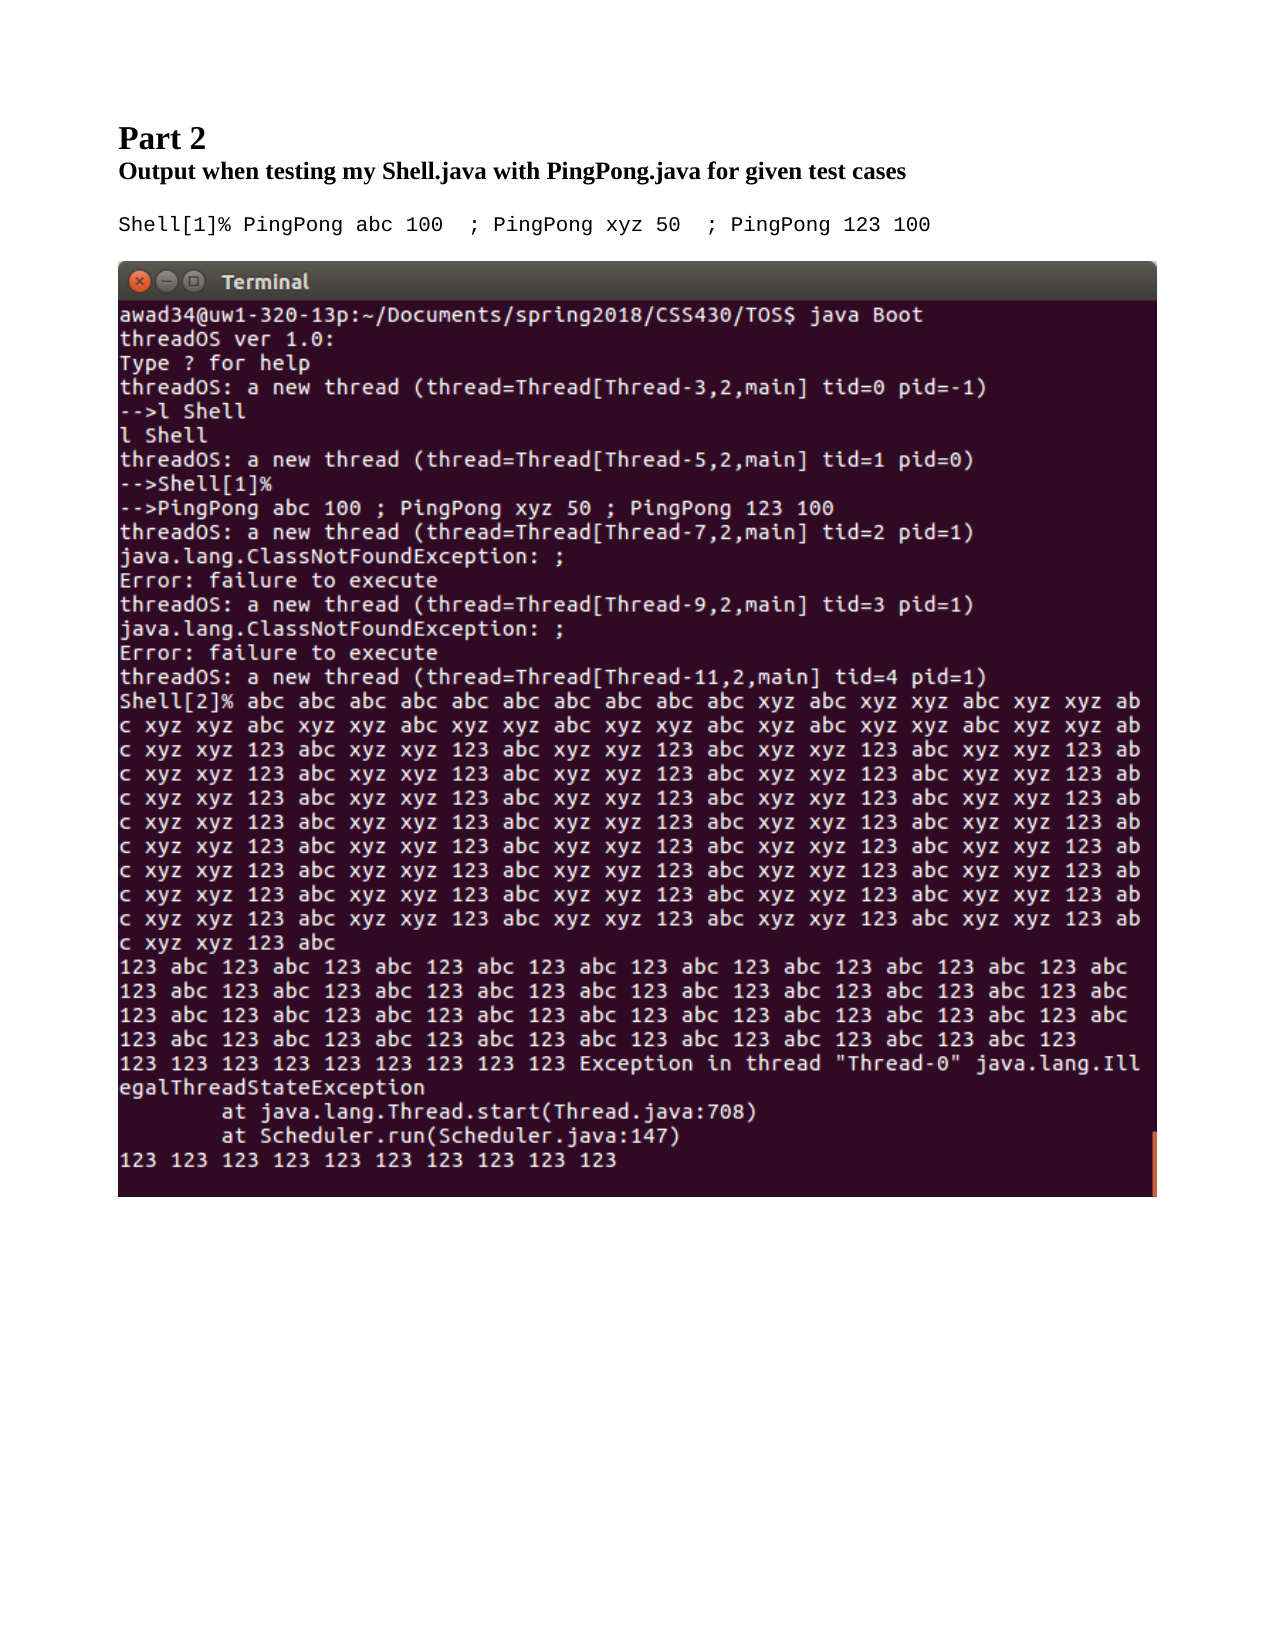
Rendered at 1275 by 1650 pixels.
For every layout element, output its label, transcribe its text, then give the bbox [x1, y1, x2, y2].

text Part 2 [118, 118, 1157, 156]
text Shell[1]% PingPong abc 100 ; PingPong xyz 50 ; PingPong 123 100 [118, 214, 1157, 238]
text Output when testing my Shell.java with PingPong.java for given test cases [118, 156, 1157, 185]
